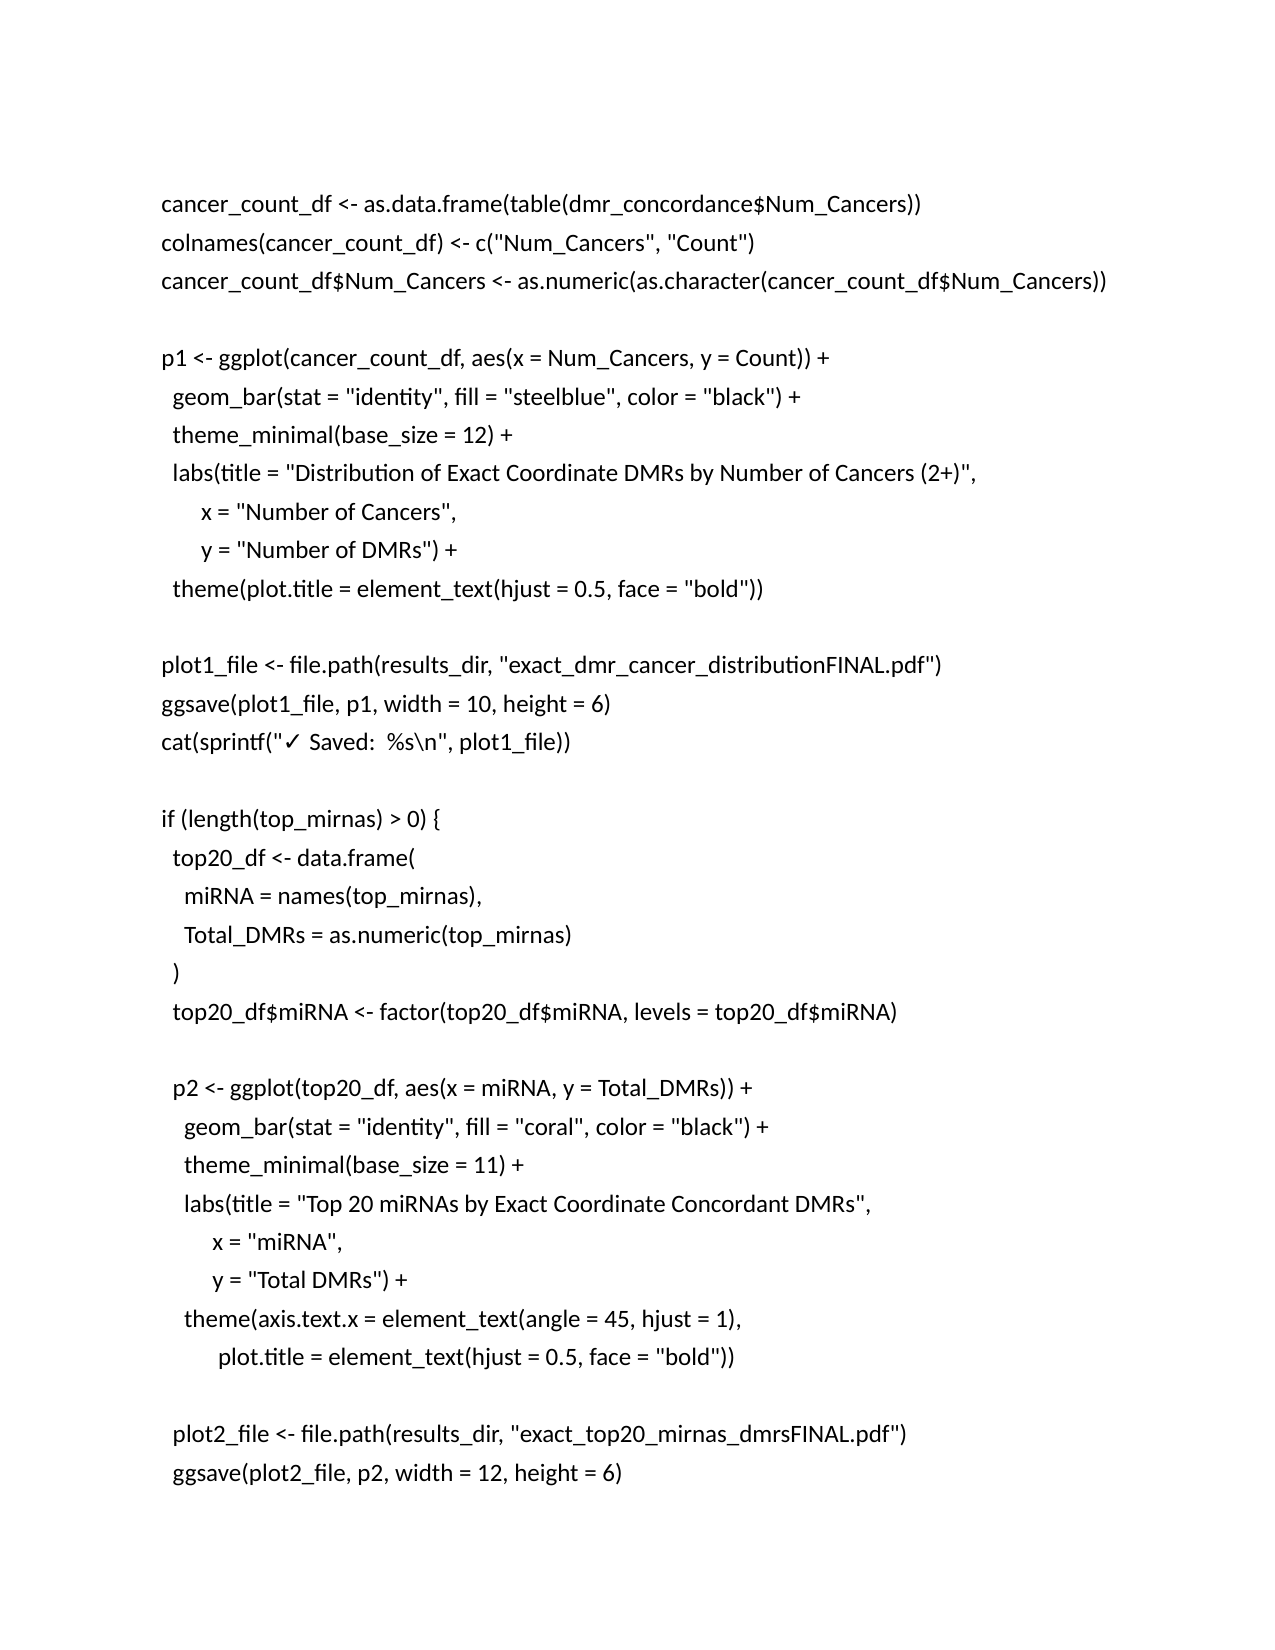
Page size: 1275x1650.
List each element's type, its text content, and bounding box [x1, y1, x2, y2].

text ggsave(plot1_file, p1, width = 10, height = 6) [150, 688, 1125, 719]
text theme(axis.text.x = element_text(angle = 45, hjust = 1), [150, 1303, 1125, 1334]
text plot2_file <- file.path(results_dir, "exact_top20_mirnas_dmrsFINAL.pdf") [150, 1418, 1125, 1449]
text if (length(top_mirnas) > 0) { [150, 803, 1125, 834]
text labs(title = "Top 20 miRNAs by Exact Coordinate Concordant DMRs", [150, 1188, 1125, 1218]
text miRNA = names(top_mirnas), [150, 880, 1125, 911]
text Total_DMRs = as.numeric(top_mirnas) [150, 919, 1125, 949]
text y = "Number of DMRs") + [150, 534, 1125, 565]
text geom_bar(stat = "identity", fill = "coral", color = "black") + [150, 1111, 1125, 1141]
text x = "Number of Cancers", [150, 496, 1125, 526]
text theme_minimal(base_size = 11) + [150, 1149, 1125, 1180]
text top20_df <- data.frame( [150, 842, 1125, 872]
text cancer_count_df <- as.data.frame(table(dmr_concordance$Num_Cancers)) [150, 188, 1125, 219]
text x = "miRNA", [150, 1226, 1125, 1257]
text plot1_file <- file.path(results_dir, "exact_dmr_cancer_distributionFINAL.pdf") [150, 650, 1125, 680]
text ) [150, 957, 1125, 988]
text y = "Total DMRs") + [150, 1265, 1125, 1295]
text geom_bar(stat = "identity", fill = "steelblue", color = "black") + [150, 381, 1125, 411]
text cat(sprintf("✓ Saved: %s\n", plot1_file)) [150, 727, 1125, 757]
text cancer_count_df$Num_Cancers <- as.numeric(as.character(cancer_count_df$Num_Cancers)) [150, 265, 1125, 296]
text p1 <- ggplot(cancer_count_df, aes(x = Num_Cancers, y = Count)) + [150, 342, 1125, 373]
text ggsave(plot2_file, p2, width = 12, height = 6) [150, 1457, 1125, 1487]
text top20_df$miRNA <- factor(top20_df$miRNA, levels = top20_df$miRNA) [150, 996, 1125, 1026]
text p2 <- ggplot(top20_df, aes(x = miRNA, y = Total_DMRs)) + [150, 1072, 1125, 1103]
text labs(title = "Distribution of Exact Coordinate DMRs by Number of Cancers (2+)", [150, 457, 1125, 488]
text plot.title = element_text(hjust = 0.5, face = "bold")) [150, 1342, 1125, 1372]
text colnames(cancer_count_df) <- c("Num_Cancers", "Count") [150, 227, 1125, 257]
text theme_minimal(base_size = 12) + [150, 419, 1125, 449]
text theme(plot.title = element_text(hjust = 0.5, face = "bold")) [150, 573, 1125, 603]
